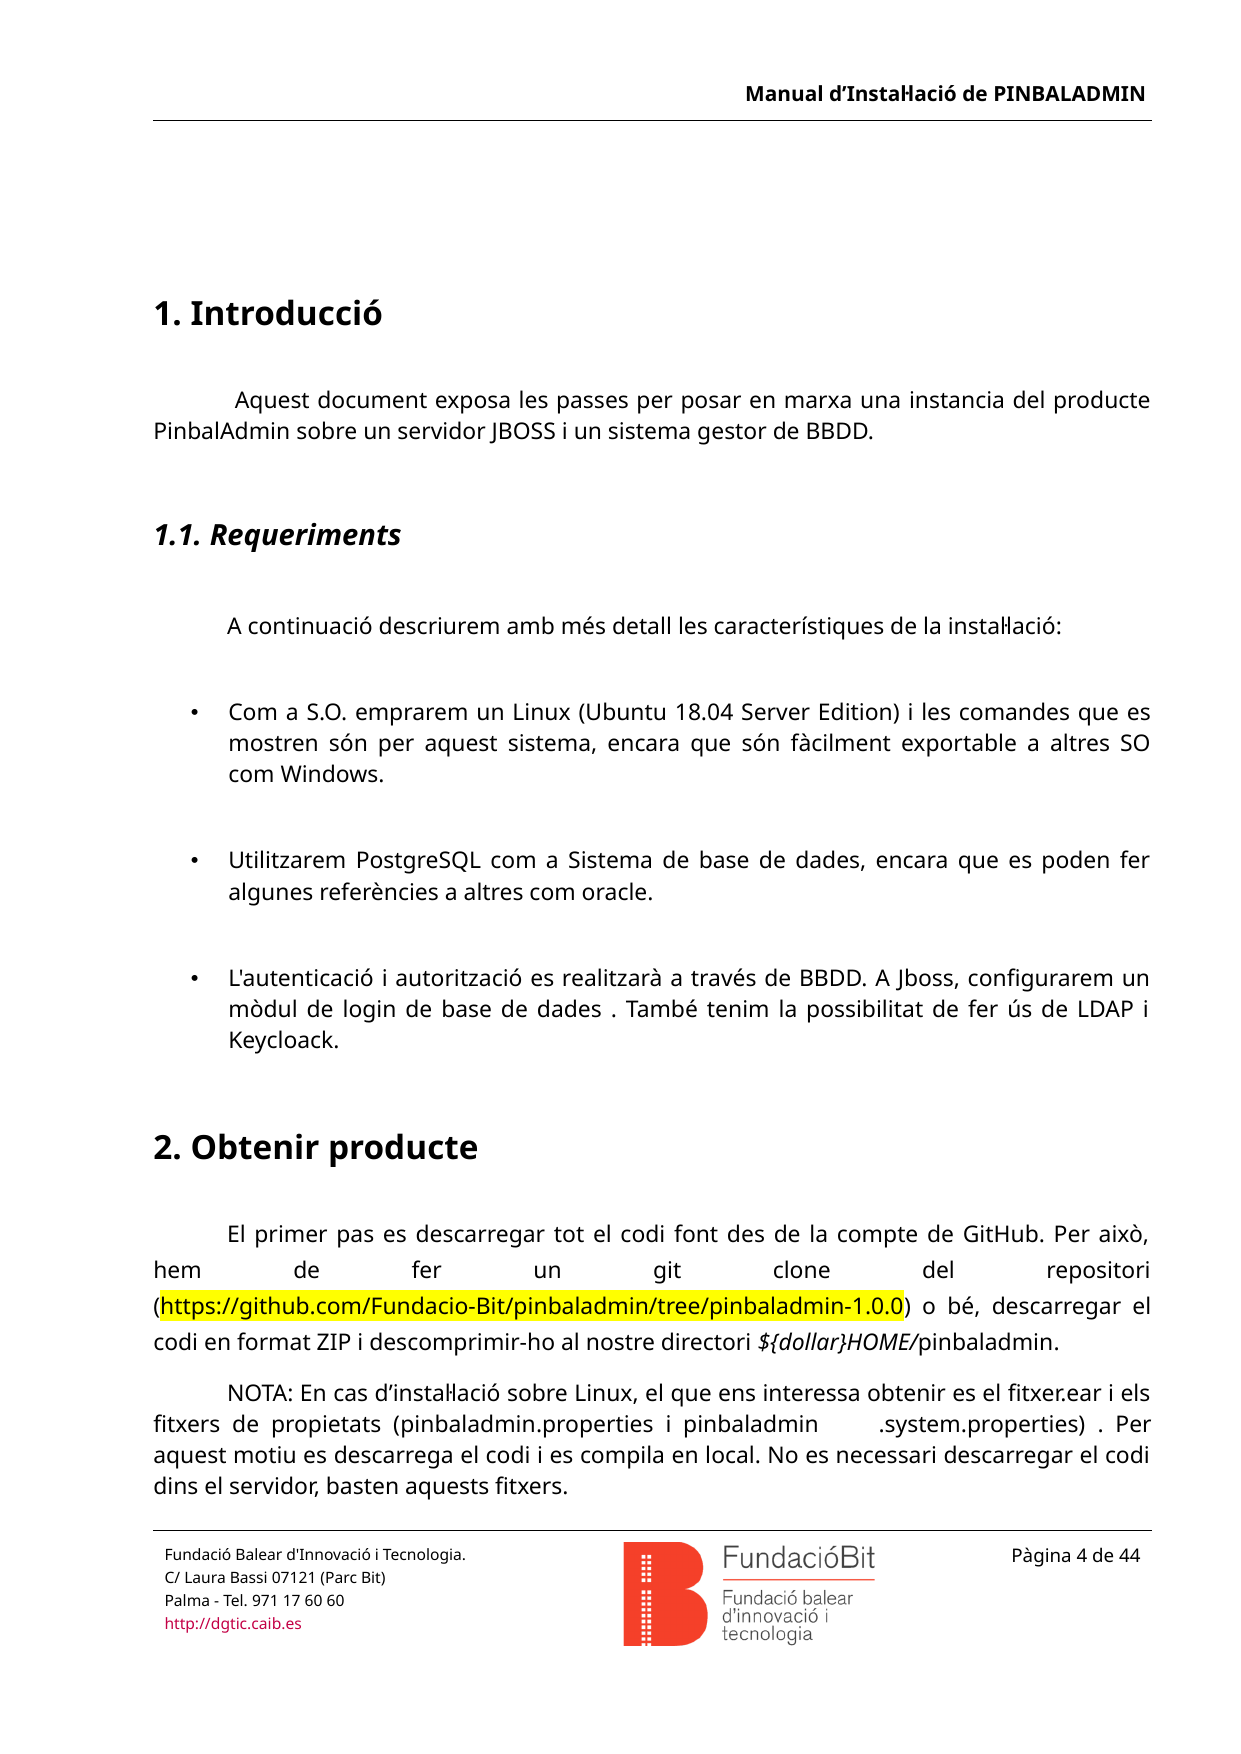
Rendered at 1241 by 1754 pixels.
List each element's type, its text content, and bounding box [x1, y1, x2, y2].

text NOTA: En cas d’instal·lació sobre Linux, el que ens interessa obtenir es el fitxer.ear i els fitxers de propietats (pinbaladmin.properties i pinbaladmin .system.properties) . Per aquest motiu es descarrega el codi i es compila en local. No es necessari descarregar el codi dins el servidor, basten aquests fitxers. [153, 1376, 1152, 1501]
subtitle Obtenir producte [153, 1123, 1152, 1169]
subtitle Requeriments [153, 514, 1152, 554]
list Utilitzarem PostgreSQL com a Sistema de base de dades, encara que es poden fer algunes referències a altres com oracle. [191, 844, 1152, 907]
subtitle Introducció [153, 289, 1152, 335]
text A continuació descriurem amb més detall les característiques de la instal·lació: [153, 610, 1152, 641]
picture [623, 1542, 875, 1646]
text El primer pas es descarregar tot el codi font des de la compte de GitHub. Per això, hem de fer un git clone del repositori (https://github.com/Fundacio-Bit/pinbaladmin/tree/pinbaladmin-1.0.0) o bé, descarregar el codi en format ZIP i descomprimir-ho al nostre directori ${dollar}HOME/pinbaladmin. [153, 1218, 1152, 1357]
list Com a S.O. emprarem un Linux (Ubuntu 18.04 Server Edition) i les comandes que es mostren són per aquest sistema, encara que són fàcilment exportable a altres SO com Windows. [191, 696, 1152, 789]
list L'autenticació i autorització es realitzarà a través de BBDD. A Jboss, configurarem un mòdul de login de base de dades . També tenim la possibilitat de fer ús de LDAP i Keycloack. [191, 962, 1152, 1055]
text Aquest document exposa les passes per posar en marxa una instancia del producte PinbalAdmin sobre un servidor JBOSS i un sistema gestor de BBDD. [153, 384, 1152, 447]
